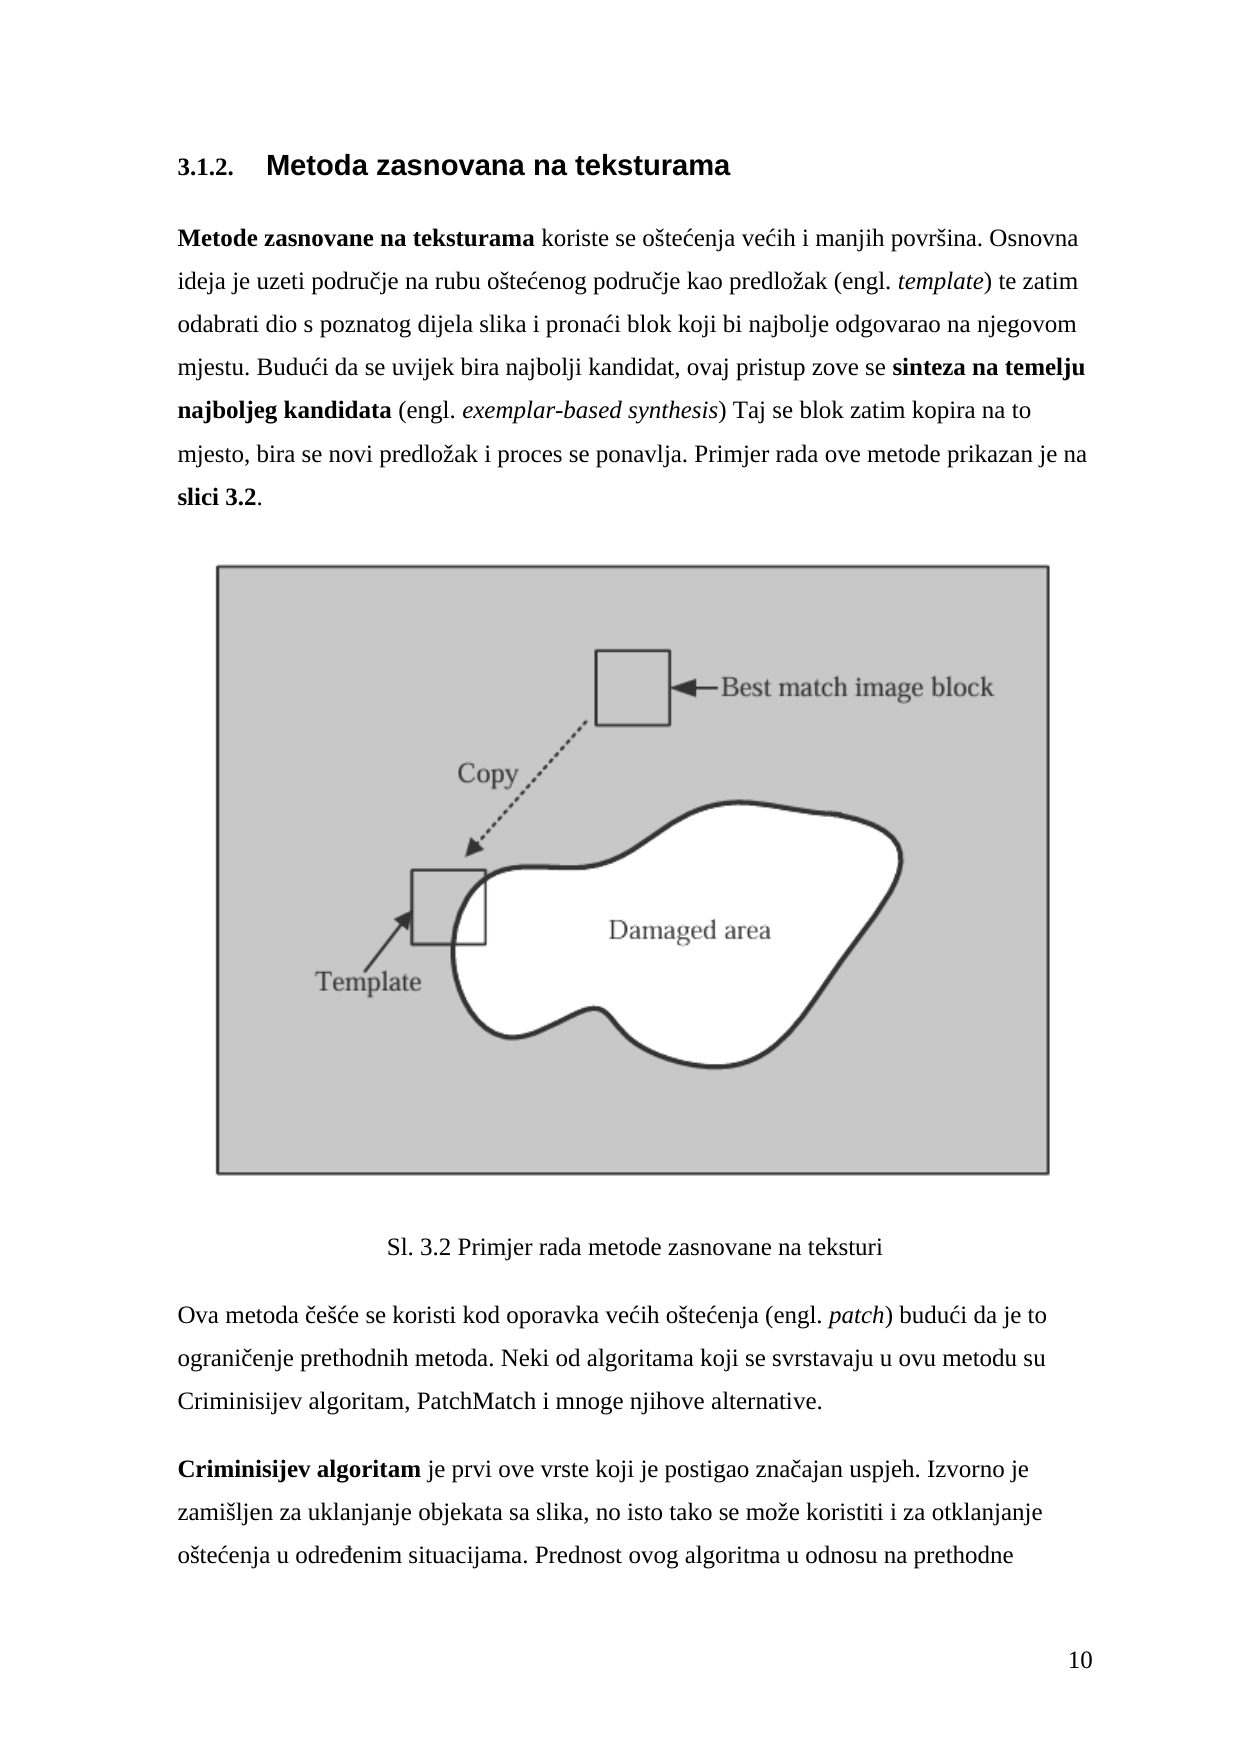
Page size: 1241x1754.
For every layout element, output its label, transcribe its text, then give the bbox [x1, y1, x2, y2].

text Ova metoda češće se koristi kod oporavka većih oštećenja (engl. patch) budući da je to ograničenje prethodnih metoda. Neki od algoritama koji se svrstavaju u ovu metodu su Criminisijev algoritam, PatchMatch i mnoge njihove alternative. [177, 1300, 1092, 1415]
text Criminisijev algoritam je prvi ove vrste koji je postigao značajan uspjeh. Izvorno je zamišljen za uklanjanje objekata sa slika, no isto tako se može koristiti i za otklanjanje oštećenja u određenim situacijama. Prednost ovog algoritma u odnosu na prethodne [177, 1454, 1092, 1569]
subtitle Metoda zasnovana na teksturama [177, 148, 1092, 181]
text Metode zasnovane na teksturama koriste se oštećenja većih i manjih površina. Osnovna ideja je uzeti područje na rubu oštećenog područje kao predložak (engl. template) te zatim odabrati dio s poznatog dijela slika i pronaći blok koji bi najbolje odgovarao na njegovom mjestu. Budući da se uvijek bira najbolji kandidat, ovaj pristup zove se sinteza na temelju najboljeg kandidata (engl. exemplar-based synthesis) Taj se blok zatim kopira na to mjesto, bira se novi predložak i proces se ponavlja. Primjer rada ove metode prikazan je na slici 3.2. [177, 223, 1092, 511]
text Sl. 3.2 Primjer rada metode zasnovane na teksturi [177, 1232, 1092, 1260]
